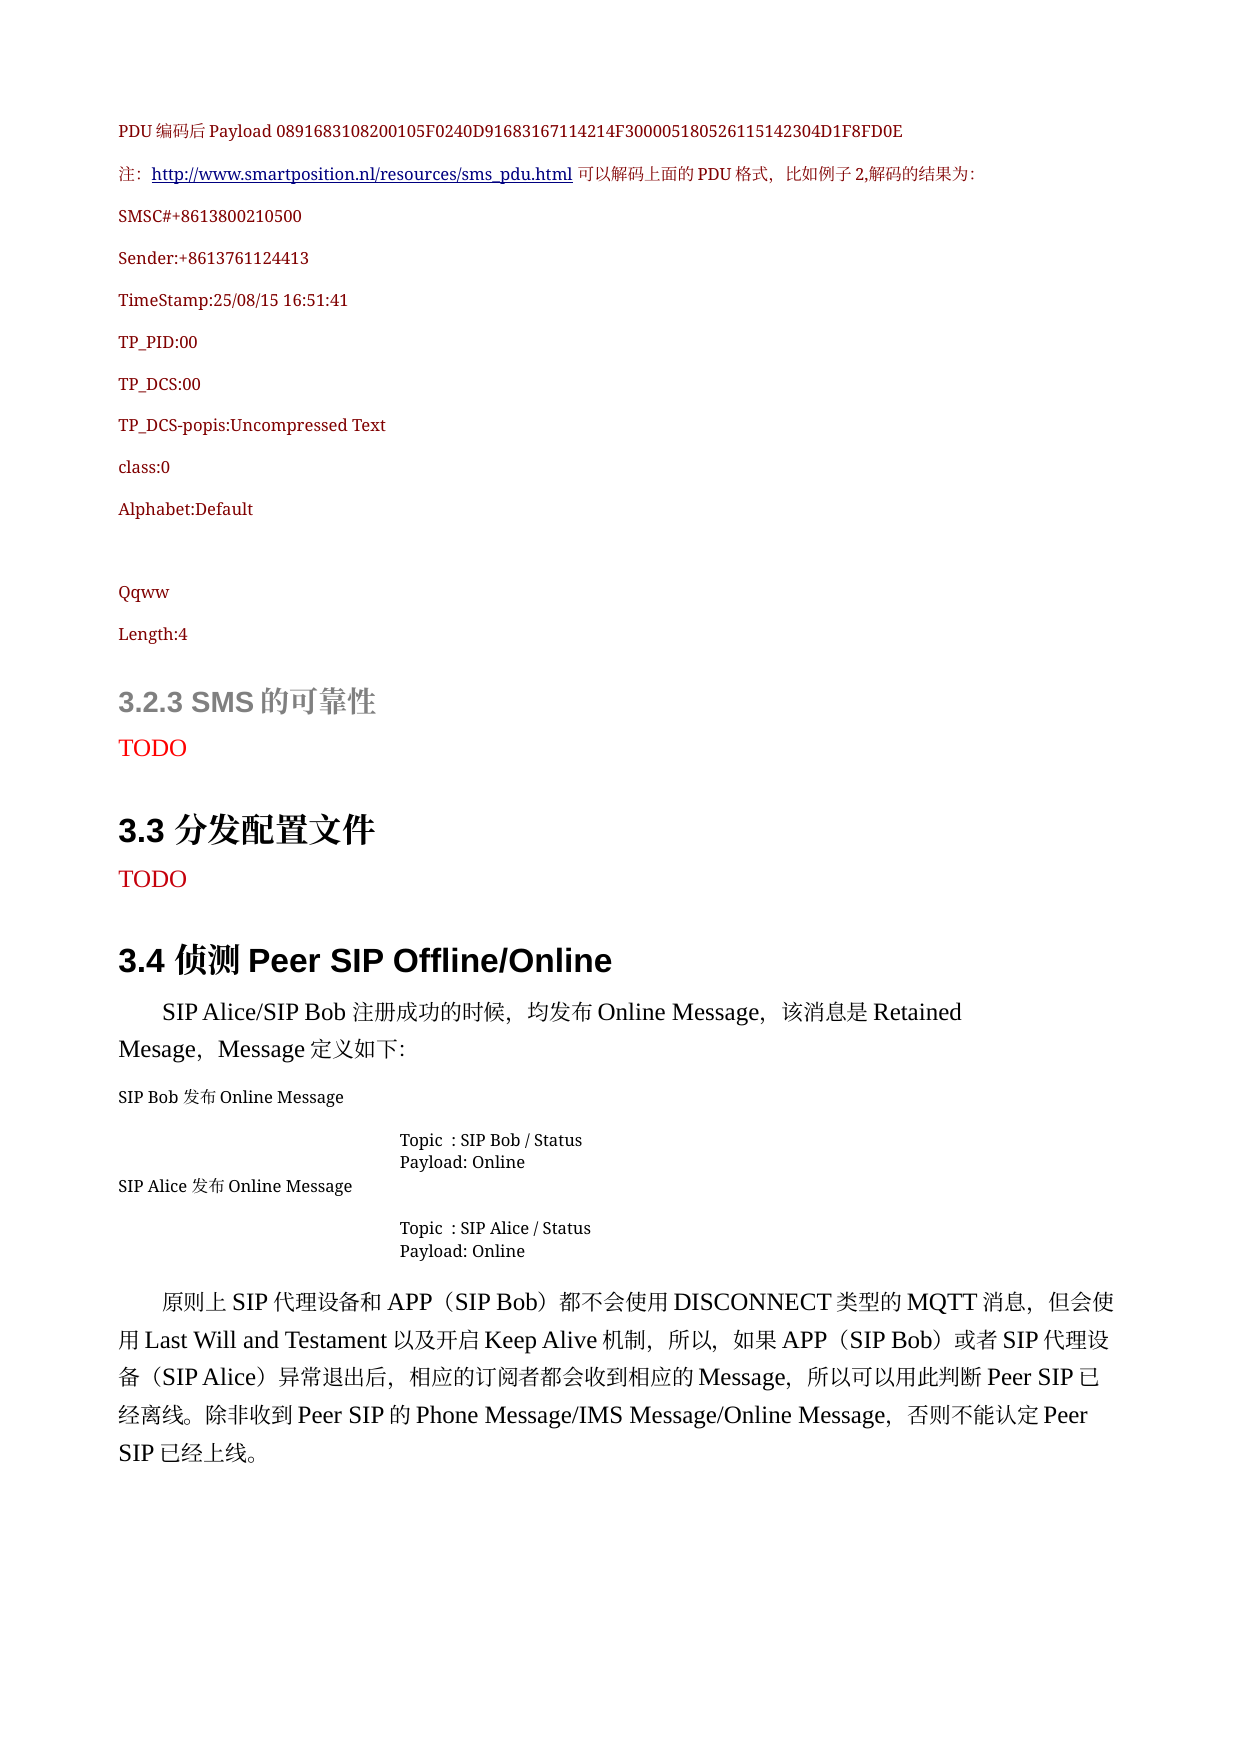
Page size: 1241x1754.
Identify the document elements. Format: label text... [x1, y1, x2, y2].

text TP_PID:00 [118, 330, 1122, 353]
text SIP Alice/SIP Bob 注册成功的时候，均发布Online Message，该消息是Retained Mesage，Message定义如下： [118, 995, 1122, 1064]
text TP_DCS-popis:Uncompressed Text [118, 414, 1122, 437]
text Payload: Online [118, 1240, 1122, 1262]
text PDU编码后Payload 0891683108200105F0240D91683167114214F300005180526115142304D1F8FD0E [118, 118, 1122, 142]
text Topic : SIP Bob / Status [118, 1128, 1122, 1151]
text Payload: Online [118, 1151, 1122, 1173]
text SIP Bob 发布Online Message [118, 1085, 1122, 1109]
subtitle 3.2.3 SMS的可靠性 [118, 679, 1122, 721]
text Alphabet:Default [118, 497, 1122, 520]
text 注：http://www.smartposition.nl/resources/sms_pdu.html 可以解码上面的PDU格式，比如例子2,解码的结果为： [118, 162, 1122, 186]
subtitle 3.4 侦测Peer SIP Offline/Online [118, 934, 1122, 982]
text class:0 [118, 456, 1122, 478]
subtitle 3.3 分发配置文件 [118, 803, 1122, 852]
text TODO [118, 864, 1122, 893]
text SMSC#+8613800210500 [118, 205, 1122, 228]
text 原则上SIP代理设备和APP（SIP Bob）都不会使用DISCONNECT类型的MQTT消息，但会使用Last Will and Testament以及开启Keep Alive机制，所以，如果APP（SIP Bob）或者SIP代理设备（SIP Alice）异常退出后，相应的订阅者都会收到相应的Message，所以可以用此判断Peer SIP已经离线。除非收到Peer SIP的Phone Message/IMS Message/Online Message，否则不能认定Peer SIP已经上线。 [118, 1285, 1122, 1467]
text Length:4 [118, 623, 1122, 645]
text SIP Alice 发布Online Message [118, 1173, 1122, 1198]
text TP_DCS:00 [118, 372, 1122, 395]
text TimeStamp:25/08/15 16:51:41 [118, 288, 1122, 311]
text Topic : SIP Alice / Status [118, 1217, 1122, 1240]
text TODO [118, 733, 1122, 762]
text Qqww [118, 581, 1122, 604]
text Sender:+8613761124413 [118, 247, 1122, 269]
